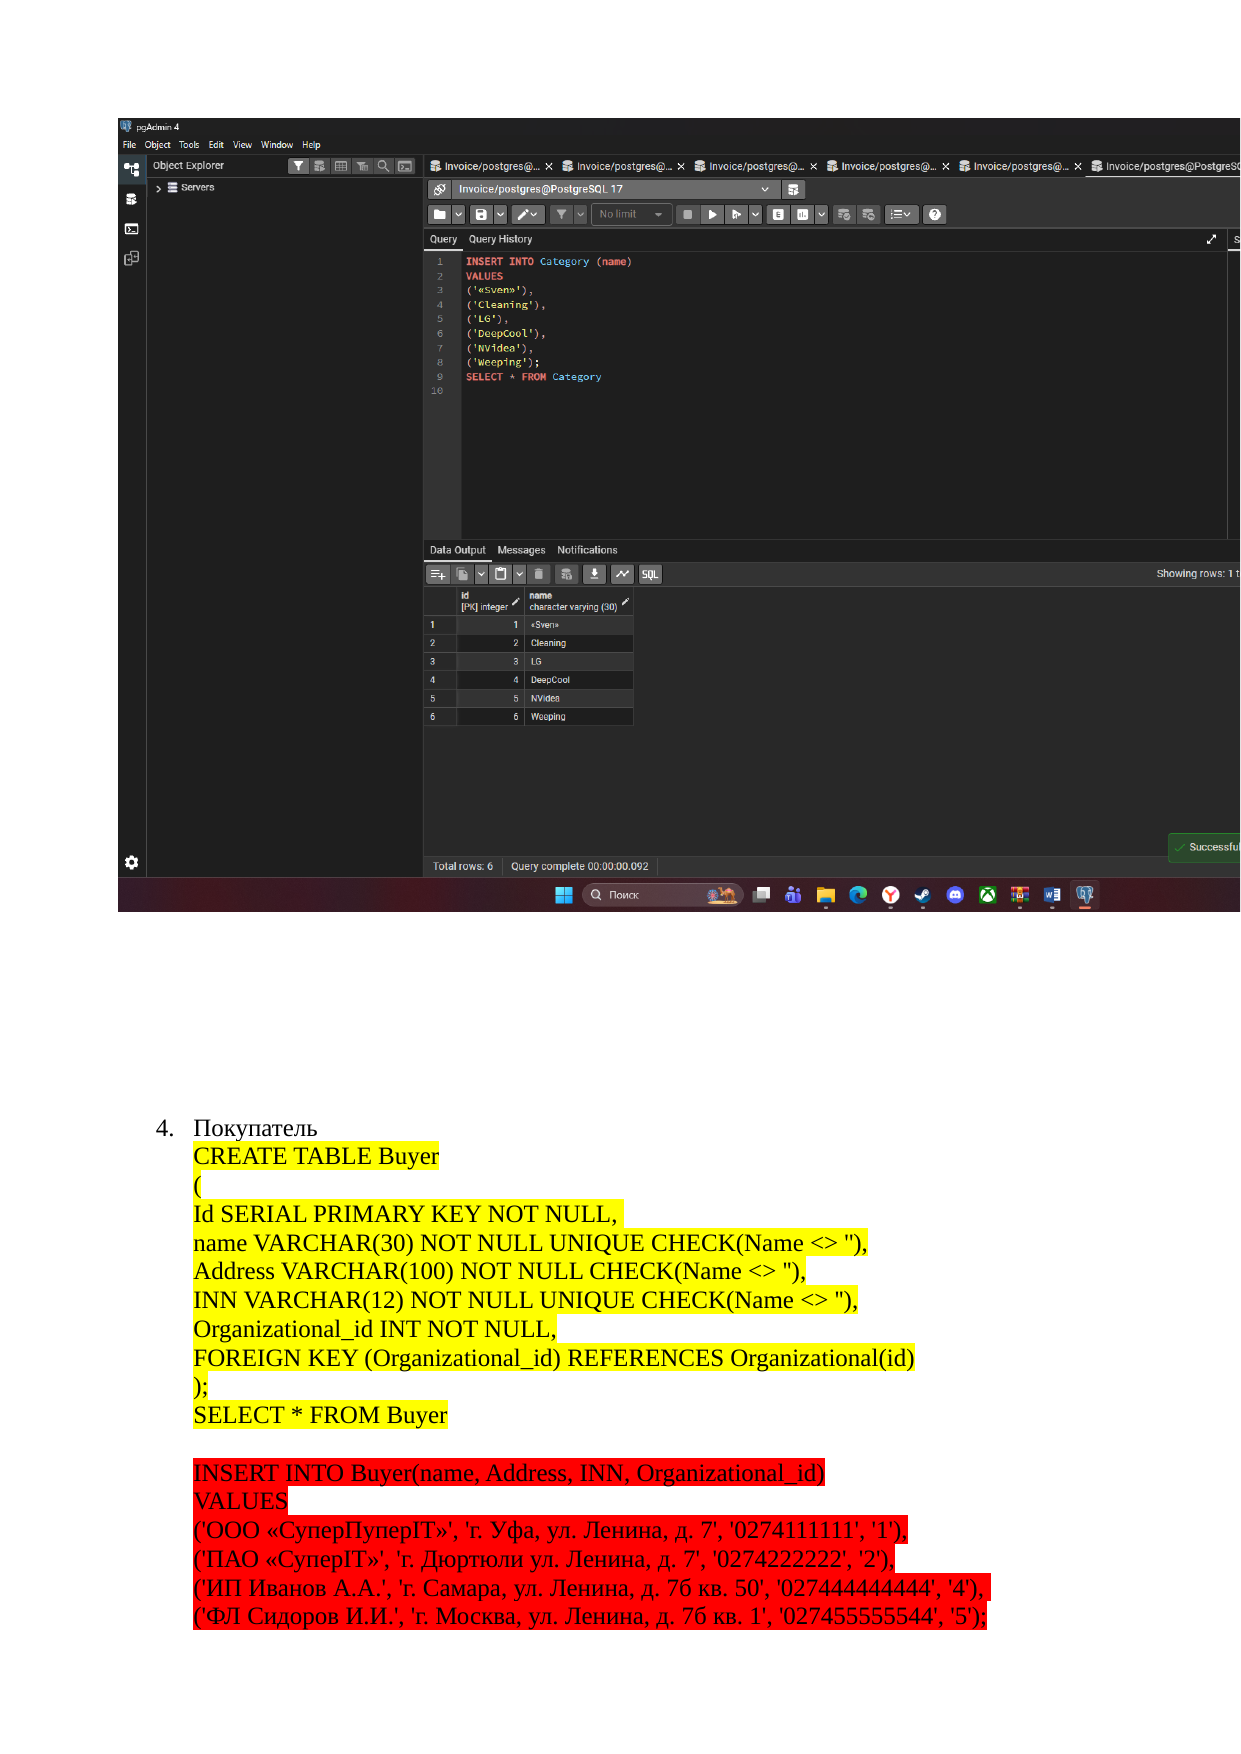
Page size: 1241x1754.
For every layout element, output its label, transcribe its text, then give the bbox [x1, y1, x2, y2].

text VALUES [193, 1486, 1122, 1515]
text ('ПАО «СуперIT»', 'г. Дюртюли ул. Ленина, д. 7', '0274222222', '2'), [193, 1544, 1122, 1573]
text ); [193, 1371, 1122, 1400]
text CREATE TABLE Buyer [193, 1141, 1122, 1170]
text name VARCHAR(30) NOT NULL UNIQUE CHECK(Name <> ''), [193, 1228, 1122, 1256]
text FOREIGN KEY (Organizational_id) REFERENCES Organizational(id) [193, 1343, 1122, 1371]
text SELECT * FROM Buyer [193, 1400, 1122, 1429]
text INSERT INTO Buyer(name, Address, INN, Organizational_id) [193, 1458, 1122, 1486]
text ('ООО «СуперПуперIT»', 'г. Уфа, ул. Ленина, д. 7', '0274111111', '1'), [193, 1515, 1122, 1544]
text Organizational_id INT NOT NULL, [193, 1314, 1122, 1343]
text ('ФЛ Сидоров И.И.', 'г. Москва, ул. Ленина, д. 7б кв. 1', '027455555544', '5'); [193, 1601, 1122, 1630]
text INN VARCHAR(12) NOT NULL UNIQUE CHECK(Name <> ''), [193, 1285, 1122, 1314]
text Address VARCHAR(100) NOT NULL CHECK(Name <> ''), [193, 1256, 1122, 1285]
text ('ИП Иванов А.А.', 'г. Самара, ул. Ленина, д. 7б кв. 50', '027444444444', '4'), [193, 1573, 1122, 1601]
list Покупатель [156, 1113, 1122, 1141]
text ( [193, 1170, 1122, 1199]
text Id SERIAL PRIMARY KEY NOT NULL, [193, 1199, 1122, 1228]
